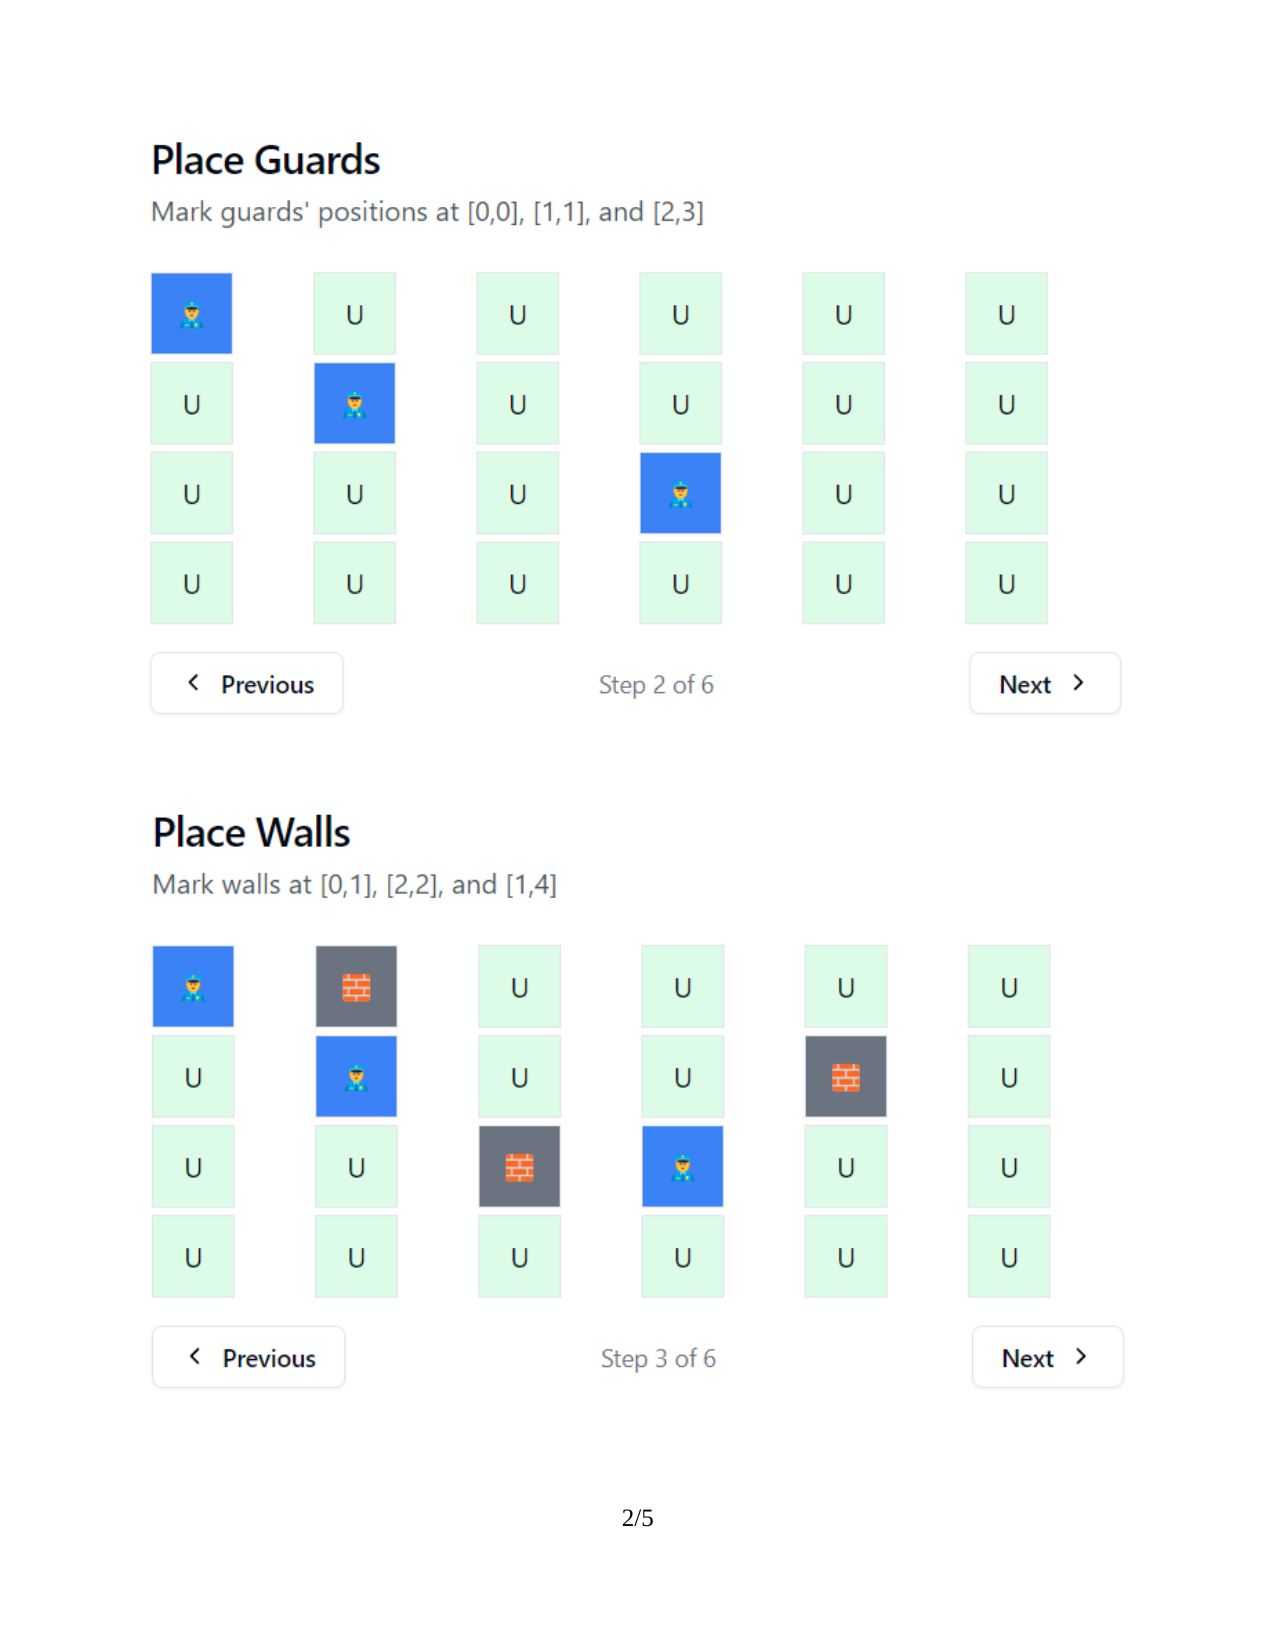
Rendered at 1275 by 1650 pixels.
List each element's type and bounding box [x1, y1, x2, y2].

picture [116, 101, 1156, 746]
picture [116, 779, 1156, 1413]
